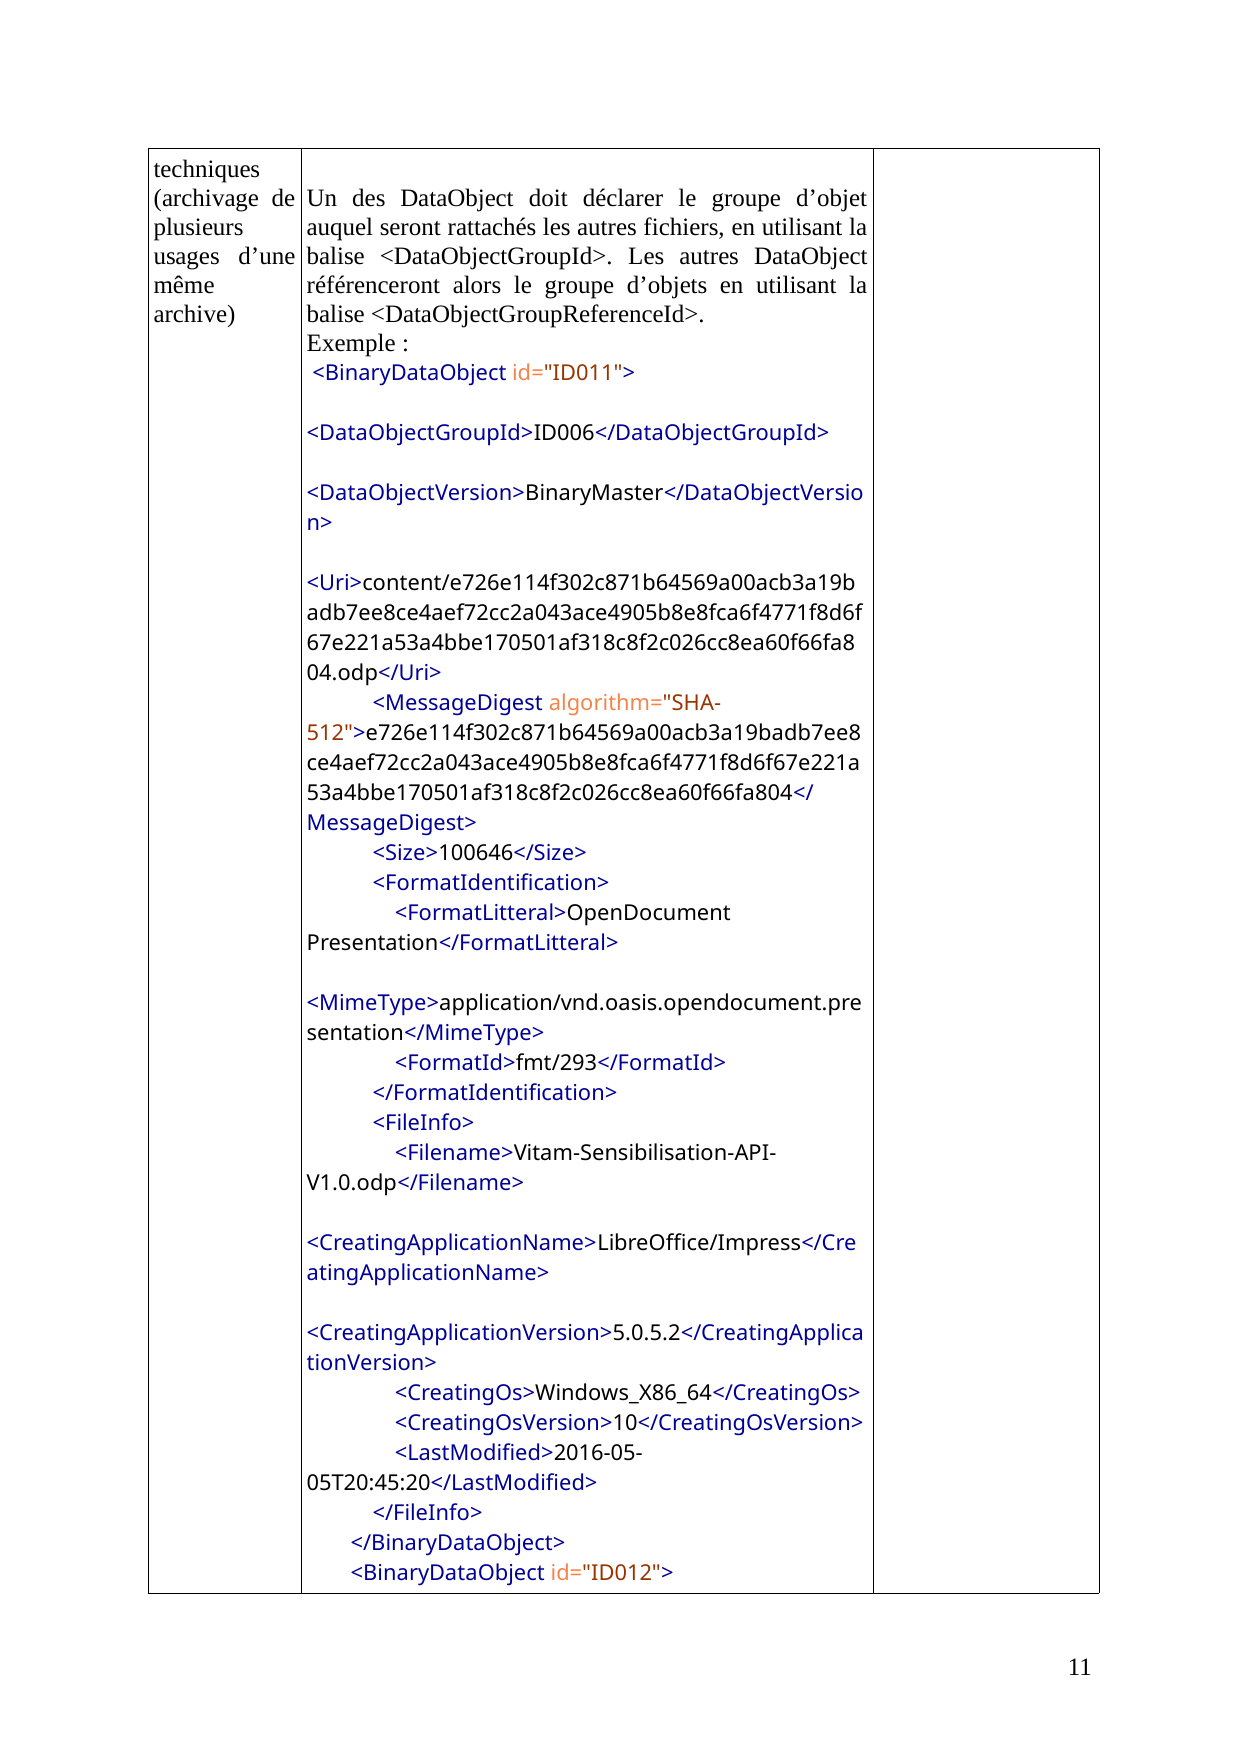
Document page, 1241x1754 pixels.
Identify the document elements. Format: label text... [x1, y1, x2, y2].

table_cell techniques (archivage de plusieurs usages d’une même archive) [149, 149, 301, 1593]
table_cell Un des DataObject doit déclarer le groupe d’objet auquel seront rattachés les autres fichiers, en utilisant la balise <DataObjectGroupId>. Les autres DataObject référenceront alors le groupe d’objets en utilisant la balise <DataObjectGroupReferenceId>. Exemple : <BinaryDataObject id="ID011"> <DataObjectGroupId>ID006</DataObjectGroupId> <DataObjectVersion>BinaryMaster</DataObjectVersion> <Uri>content/e726e114f302c871b64569a00acb3a19badb7ee8ce4aef72cc2a043ace4905b8e8fca6f4771f8d6f67e221a53a4bbe170501af318c8f2c026cc8ea60f66fa804.odp</Uri> <MessageDigest algorithm="SHA-512">e726e114f302c871b64569a00acb3a19badb7ee8ce4aef72cc2a043ace4905b8e8fca6f4771f8d6f67e221a53a4bbe170501af318c8f2c026cc8ea60f66fa804</MessageDigest> <Size>100646</Size> <FormatIdentification> <FormatLitteral>OpenDocument Presentation</FormatLitteral> <MimeType>application/vnd.oasis.opendocument.presentation</MimeType> <FormatId>fmt/293</FormatId> </FormatIdentification> <FileInfo> <Filename>Vitam-Sensibilisation-API-V1.0.odp</Filename> <CreatingApplicationName>LibreOffice/Impress</CreatingApplicationName> <CreatingApplicationVersion>5.0.5.2</CreatingApplicationVersion> <CreatingOs>Windows_X86_64</CreatingOs> <CreatingOsVersion>10</CreatingOsVersion> <LastModified>2016-05-05T20:45:20</LastModified> </FileInfo> </BinaryDataObject> <BinaryDataObject id="ID012"> [302, 149, 873, 1593]
table_cell [874, 149, 1099, 1593]
